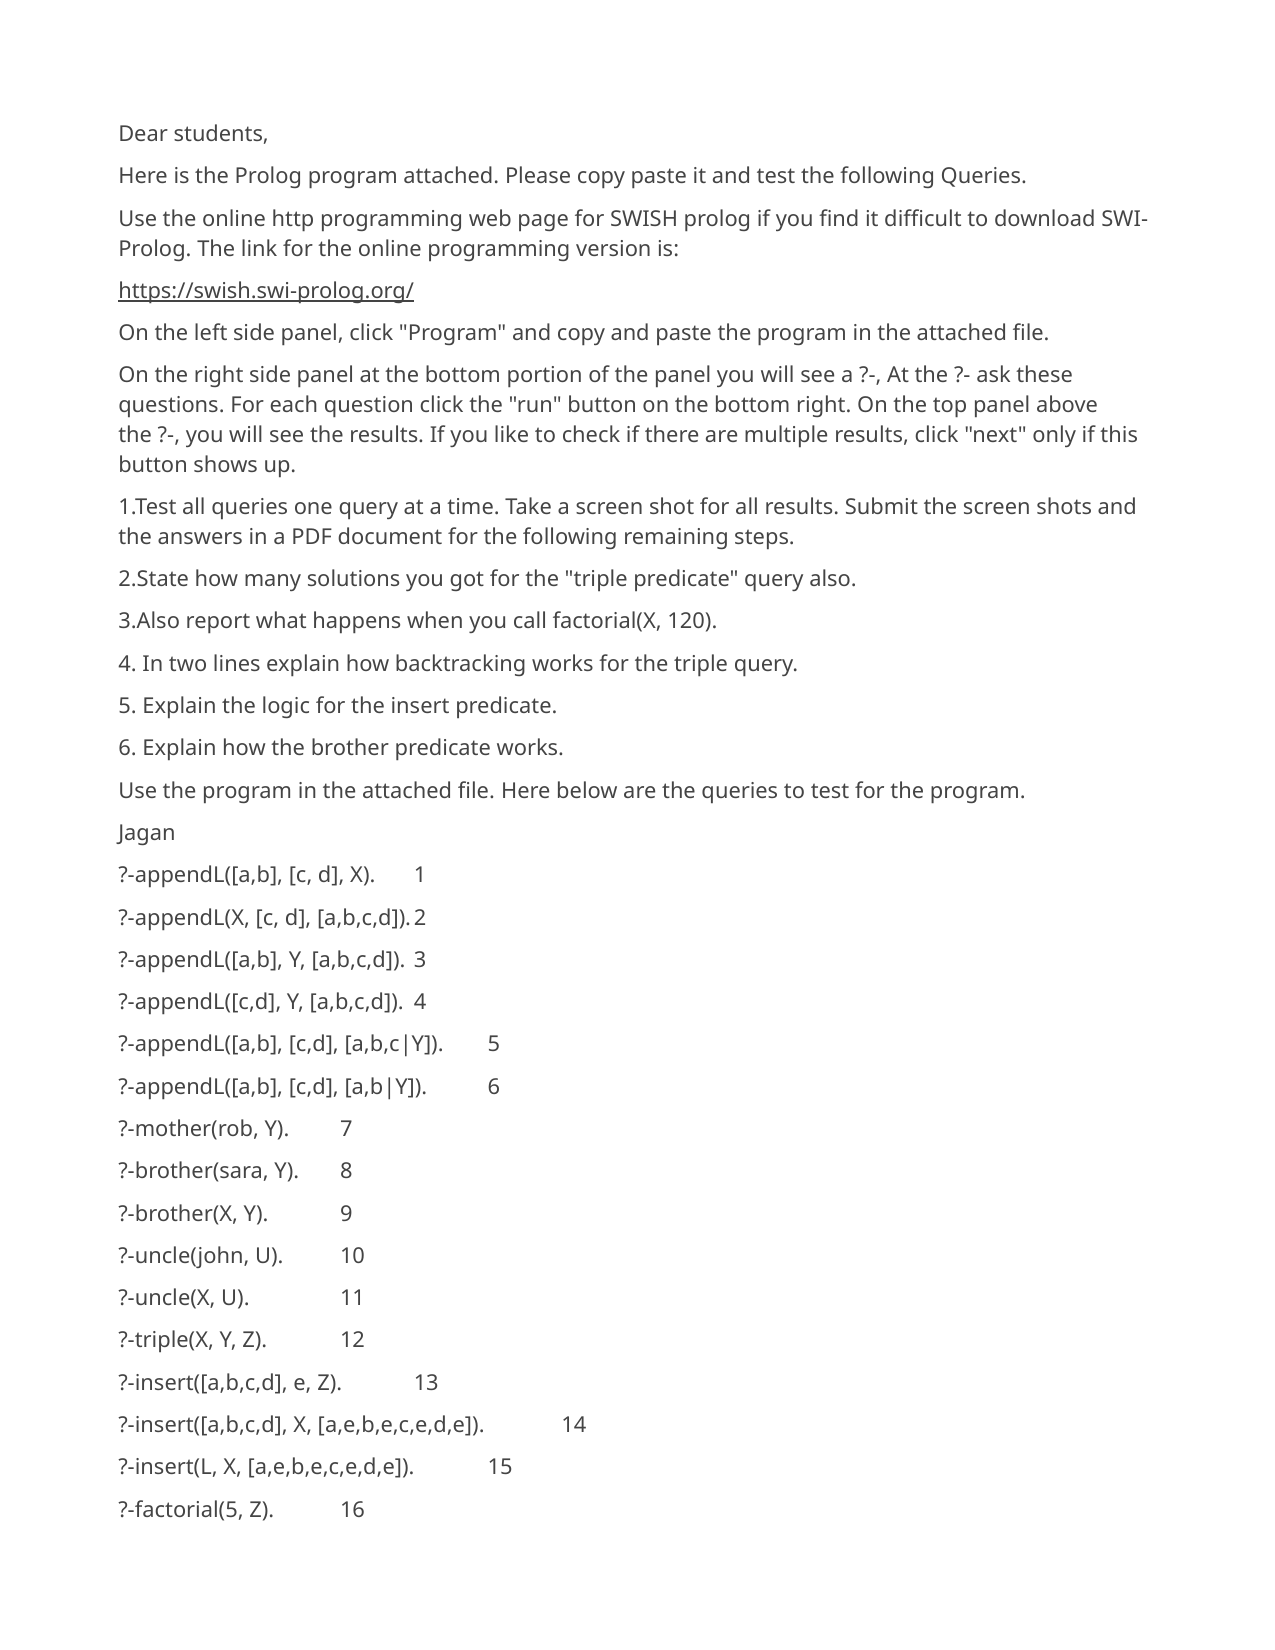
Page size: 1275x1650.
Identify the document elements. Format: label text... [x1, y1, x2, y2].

text 6. Explain how the brother predicate works. [118, 732, 1157, 762]
text Use the program in the attached file. Here below are the queries to test for the program. [118, 774, 1157, 804]
text ?-factorial(5, Z). 16 [118, 1493, 1157, 1523]
text ?-appendL([a,b], [c, d], X). 1 [118, 859, 1157, 889]
text ?-appendL([a,b], [c,d], [a,b,c|Y]). 5 [118, 1028, 1157, 1058]
text ?-mother(rob, Y). 7 [118, 1113, 1157, 1143]
text On the right side panel at the bottom portion of the panel you will see a ?-, At the ?- ask these questions. For each question click the "run" button on the bottom right. On the top panel above the ?-, you will see the results. If you like to check if there are multiple results, click "next" only if this button shows up. [118, 359, 1157, 478]
text https://swish.swi-prolog.org/ [118, 275, 1157, 304]
text Jagan [118, 817, 1157, 847]
text ?-brother(sara, Y). 8 [118, 1155, 1157, 1185]
text ?-triple(X, Y, Z). 12 [118, 1324, 1157, 1354]
text ?-brother(X, Y). 9 [118, 1197, 1157, 1227]
text ?-insert([a,b,c,d], e, Z). 13 [118, 1367, 1157, 1396]
text ?-uncle(X, U). 11 [118, 1282, 1157, 1312]
text Here is the Prolog program attached. Please copy paste it and test the following Queries. [118, 160, 1157, 190]
text Dear students, [118, 118, 1157, 148]
text ?-insert(L, X, [a,e,b,e,c,e,d,e]). 15 [118, 1451, 1157, 1481]
text ?-appendL([c,d], Y, [a,b,c,d]). 4 [118, 986, 1157, 1016]
text 1.Test all queries one query at a time. Take a screen shot for all results. Submit the screen shots and the answers in a PDF document for the following remaining steps. [118, 491, 1157, 551]
text 5. Explain the logic for the insert predicate. [118, 690, 1157, 720]
text ?-appendL([a,b], [c,d], [a,b|Y]). 6 [118, 1071, 1157, 1100]
text 4. In two lines explain how backtracking works for the triple query. [118, 648, 1157, 677]
text ?-insert([a,b,c,d], X, [a,e,b,e,c,e,d,e]). 14 [118, 1409, 1157, 1439]
text ?-uncle(john, U). 10 [118, 1240, 1157, 1269]
text ?-appendL([a,b], Y, [a,b,c,d]). 3 [118, 944, 1157, 973]
text Use the online http programming web page for SWISH prolog if you find it difficult to download SWI-Prolog. The link for the online programming version is: [118, 203, 1157, 262]
text 3.Also report what happens when you call factorial(X, 120). [118, 605, 1157, 635]
text ?-appendL(X, [c, d], [a,b,c,d]). 2 [118, 901, 1157, 931]
text 2.State how many solutions you got for the "triple predicate" query also. [118, 563, 1157, 593]
text On the left side panel, click "Program" and copy and paste the program in the attached file. [118, 317, 1157, 347]
